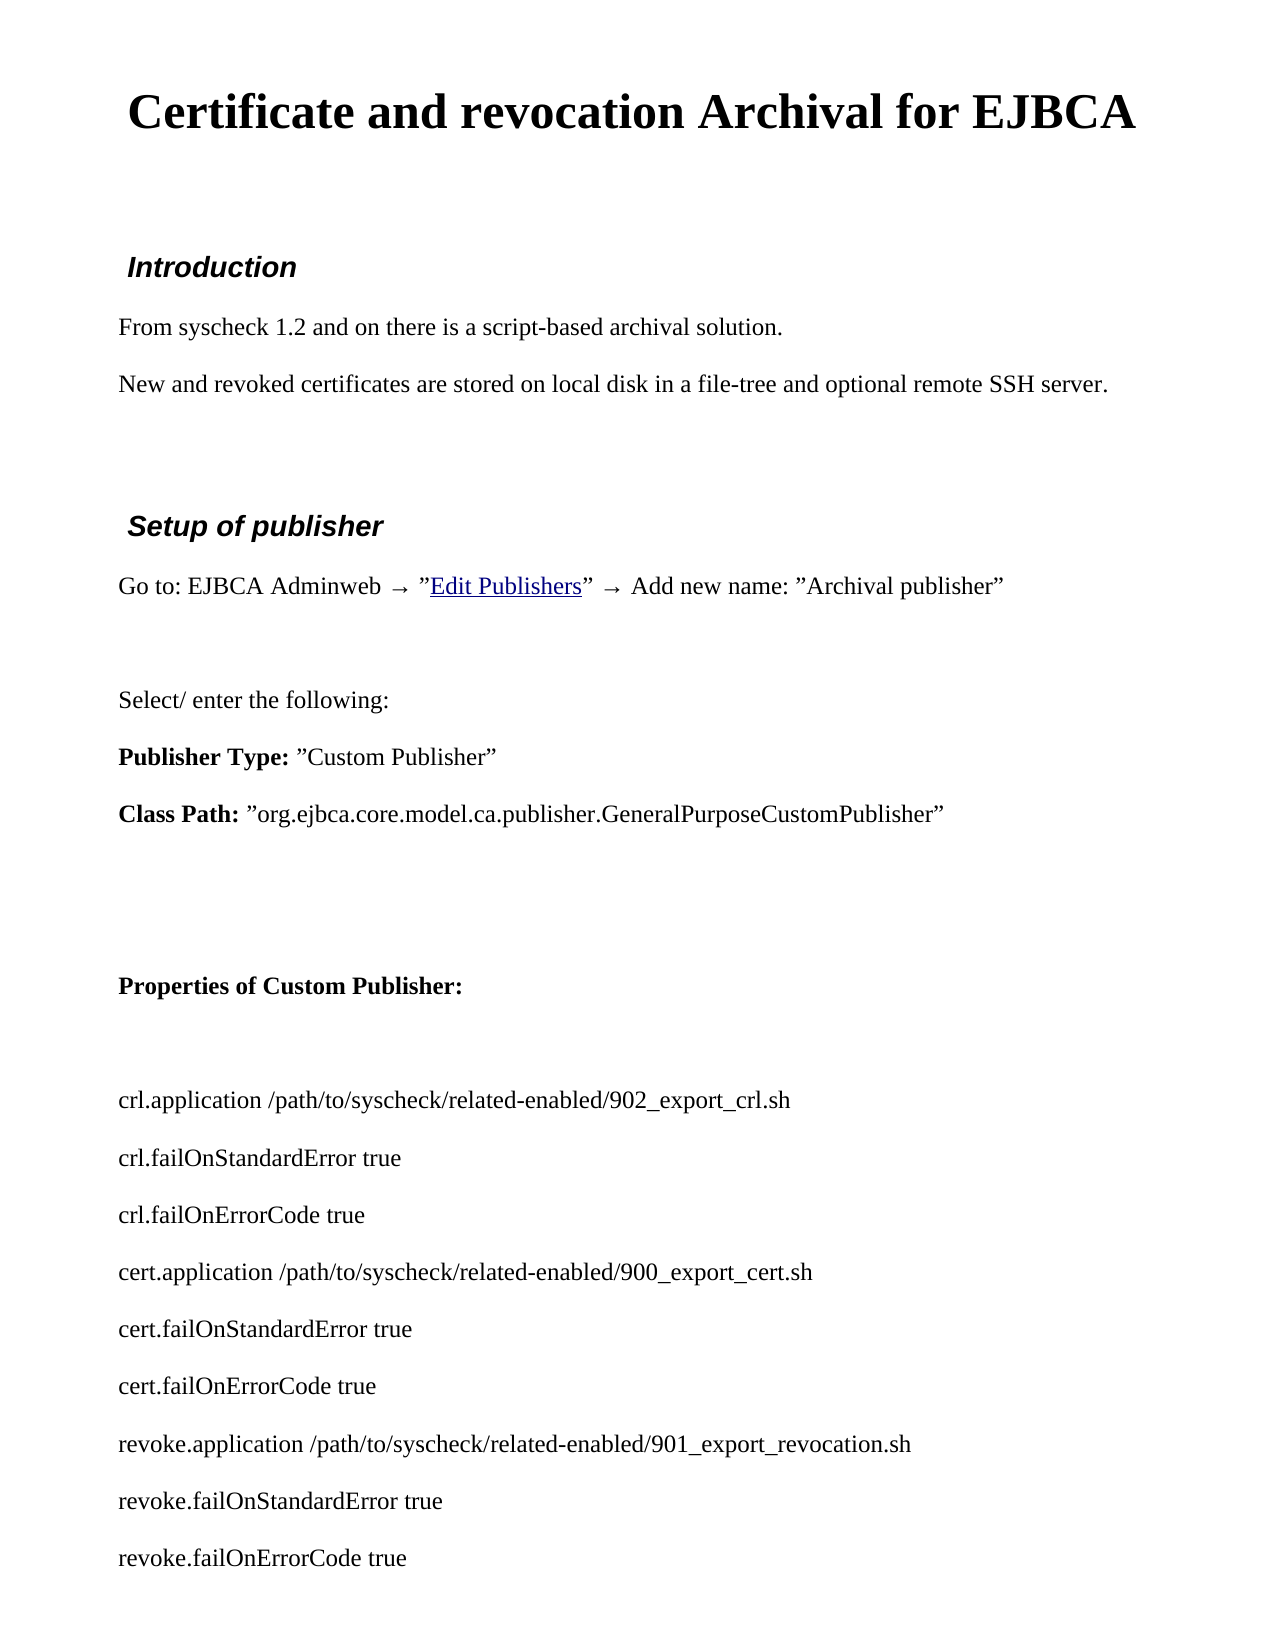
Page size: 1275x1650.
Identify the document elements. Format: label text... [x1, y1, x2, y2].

subtitle Setup of publisher [127, 510, 1207, 542]
text Publisher Type: ”Custom Publisher” [118, 743, 1216, 771]
text cert.application /path/to/syscheck/related-enabled/900_export_cert.sh [118, 1258, 1216, 1286]
text crl.failOnErrorCode true [118, 1201, 1216, 1229]
text Go to: EJBCA Adminweb → ”Edit Publishers” → Add new name: ”Archival publisher” [118, 572, 1216, 599]
text revoke.failOnErrorCode true [118, 1544, 1216, 1572]
text Select/ enter the following: [118, 686, 1216, 714]
subtitle Introduction [127, 251, 1207, 284]
text Properties of Custom Publisher: [118, 972, 1216, 1000]
text cert.failOnStandardError true [118, 1315, 1216, 1343]
text New and revoked certificates are stored on local disk in a file-tree and optional remote SSH server. [118, 370, 1216, 398]
text crl.application /path/to/syscheck/related-enabled/902_export_crl.sh [118, 1087, 1216, 1114]
text crl.failOnStandardError true [118, 1144, 1216, 1171]
text cert.failOnErrorCode true [118, 1372, 1216, 1400]
text Class Path: ”org.ejbca.core.model.ca.publisher.GeneralPurposeCustomPublisher” [118, 801, 1216, 828]
text revoke.application /path/to/syscheck/related-enabled/901_export_revocation.sh [118, 1430, 1216, 1457]
text From syscheck 1.2 and on there is a script-based archival solution. [118, 313, 1216, 341]
subtitle Certificate and revocation Archival for EJBCA [127, 84, 1207, 139]
text revoke.failOnStandardError true [118, 1487, 1216, 1514]
